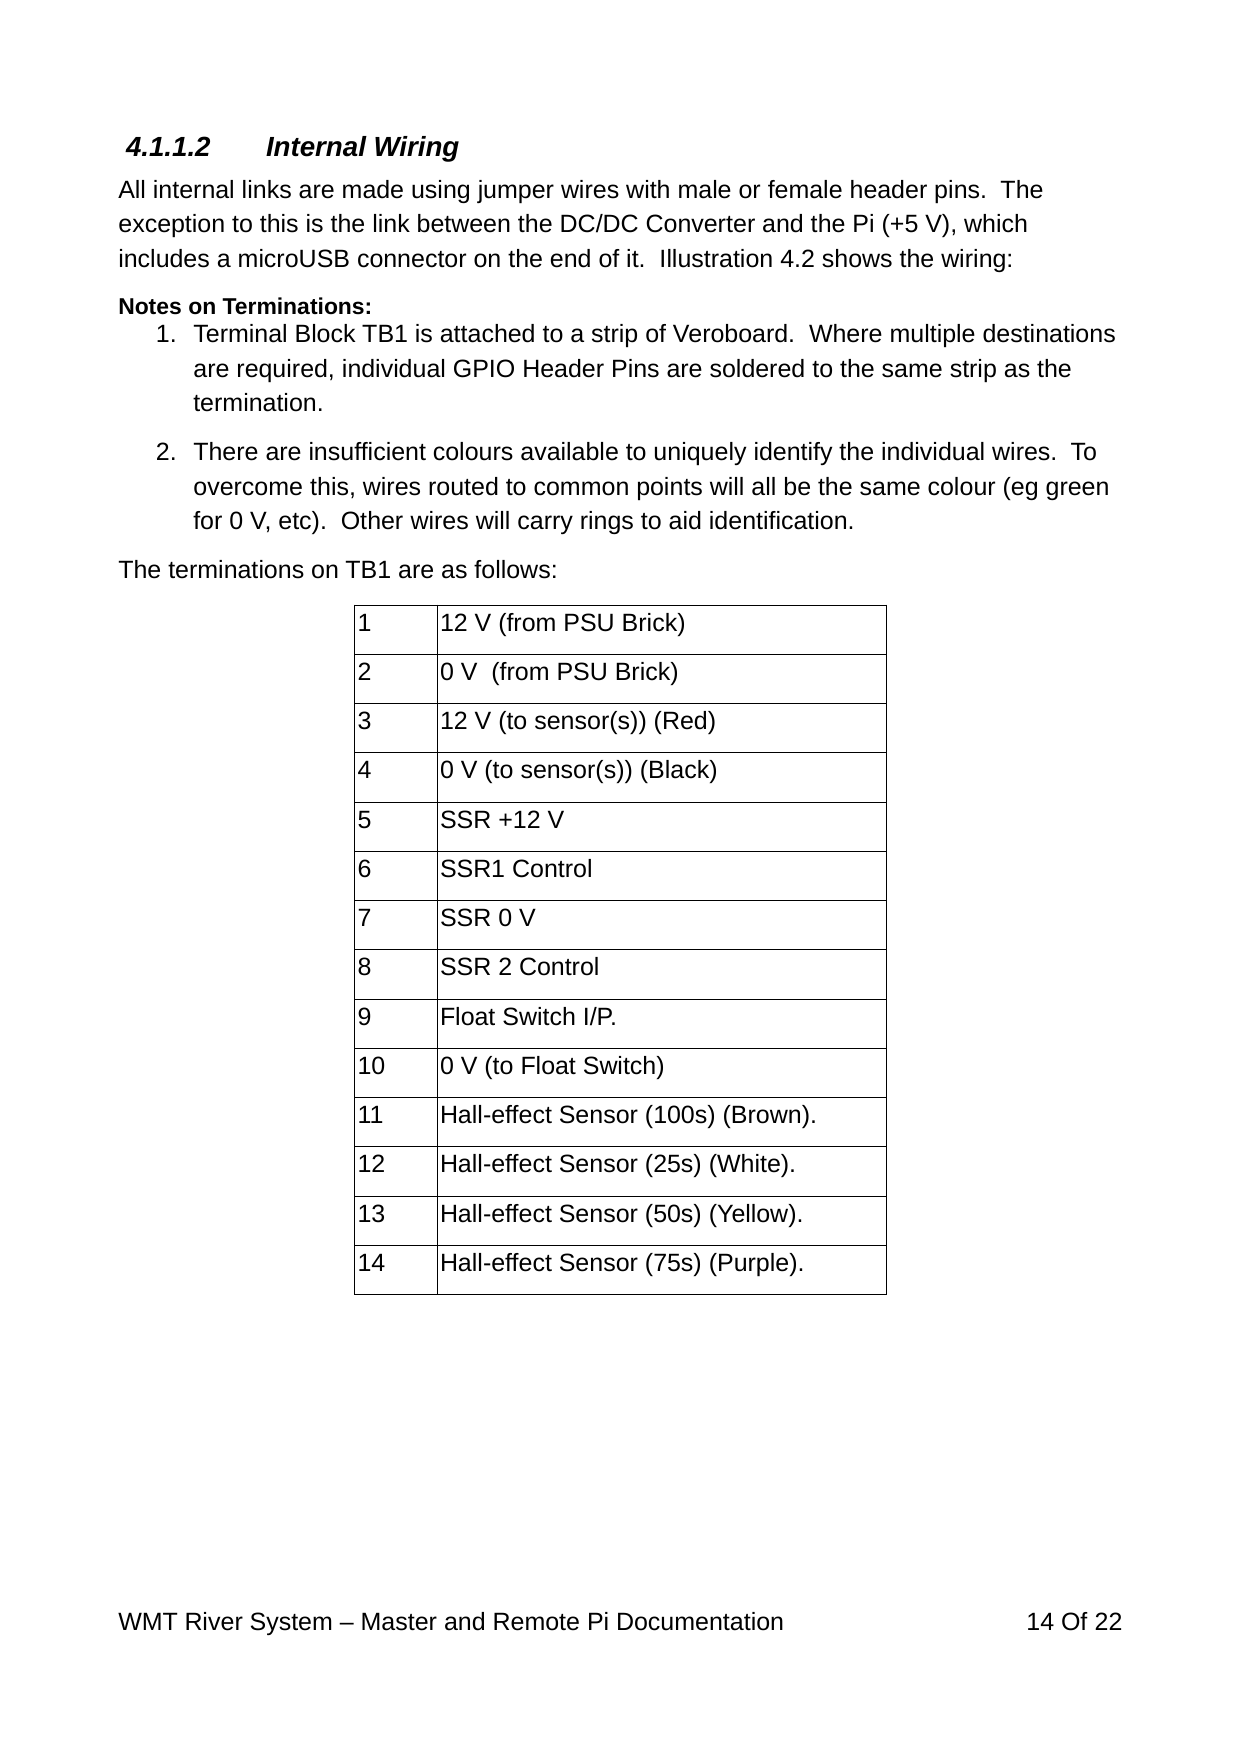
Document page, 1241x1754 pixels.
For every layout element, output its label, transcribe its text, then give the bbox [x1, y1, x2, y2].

table_cell 14 [355, 1246, 437, 1294]
table_cell 5 [355, 803, 437, 851]
text The terminations on TB1 are as follows: [118, 555, 1122, 584]
text Notes on Terminations: [118, 293, 1122, 319]
text All internal links are made using jumper wires with male or female header pins. The exception to this is the link between the DC/DC Converter and the Pi (+5 V), which includes a microUSB connector on the end of it. Illustration 4.2 shows the wiring: [118, 175, 1122, 273]
table_cell 6 [355, 852, 437, 900]
table_cell 10 [355, 1049, 437, 1097]
list There are insufficient colours available to uniquely identify the individual wires. To overcome this, wires routed to common points will all be the same colour (eg green for 0 V, etc). Other wires will carry rings to aid identification. [156, 437, 1122, 535]
table_cell SSR +12 V [438, 803, 886, 851]
table_cell 12 V (to sensor(s)) (Red) [438, 704, 886, 752]
table_cell 9 [355, 1000, 437, 1048]
table_cell 0 V (to sensor(s)) (Black) [438, 753, 886, 802]
table_cell 12 [355, 1147, 437, 1196]
table_cell SSR 0 V [438, 901, 886, 949]
table_cell Hall-effect Sensor (25s) (White). [438, 1147, 886, 1196]
table_cell 13 [355, 1197, 437, 1245]
table_cell 0 V (to Float Switch) [438, 1049, 886, 1097]
table_cell 0 V (from PSU Brick) [438, 655, 886, 703]
table_cell 4 [355, 753, 437, 802]
table_cell 3 [355, 704, 437, 752]
table_cell 8 [355, 950, 437, 999]
table_cell Hall-effect Sensor (50s) (Yellow). [438, 1197, 886, 1245]
table_cell SSR1 Control [438, 852, 886, 900]
table_header 12 V (from PSU Brick) [438, 606, 886, 654]
table_header 1 [355, 606, 437, 654]
table_cell Hall-effect Sensor (75s) (Purple). [438, 1246, 886, 1294]
table_cell Float Switch I/P. [438, 1000, 886, 1048]
table_cell Hall-effect Sensor (100s) (Brown). [438, 1098, 886, 1146]
table_cell 7 [355, 901, 437, 949]
table_cell SSR 2 Control [438, 950, 886, 999]
list Terminal Block TB1 is attached to a strip of Veroboard. Where multiple destinations are required, individual GPIO Header Pins are soldered to the same strip as the termination. [156, 319, 1122, 417]
subtitle Internal Wiring [118, 131, 1122, 162]
table_cell 11 [355, 1098, 437, 1146]
table_cell 2 [355, 655, 437, 703]
